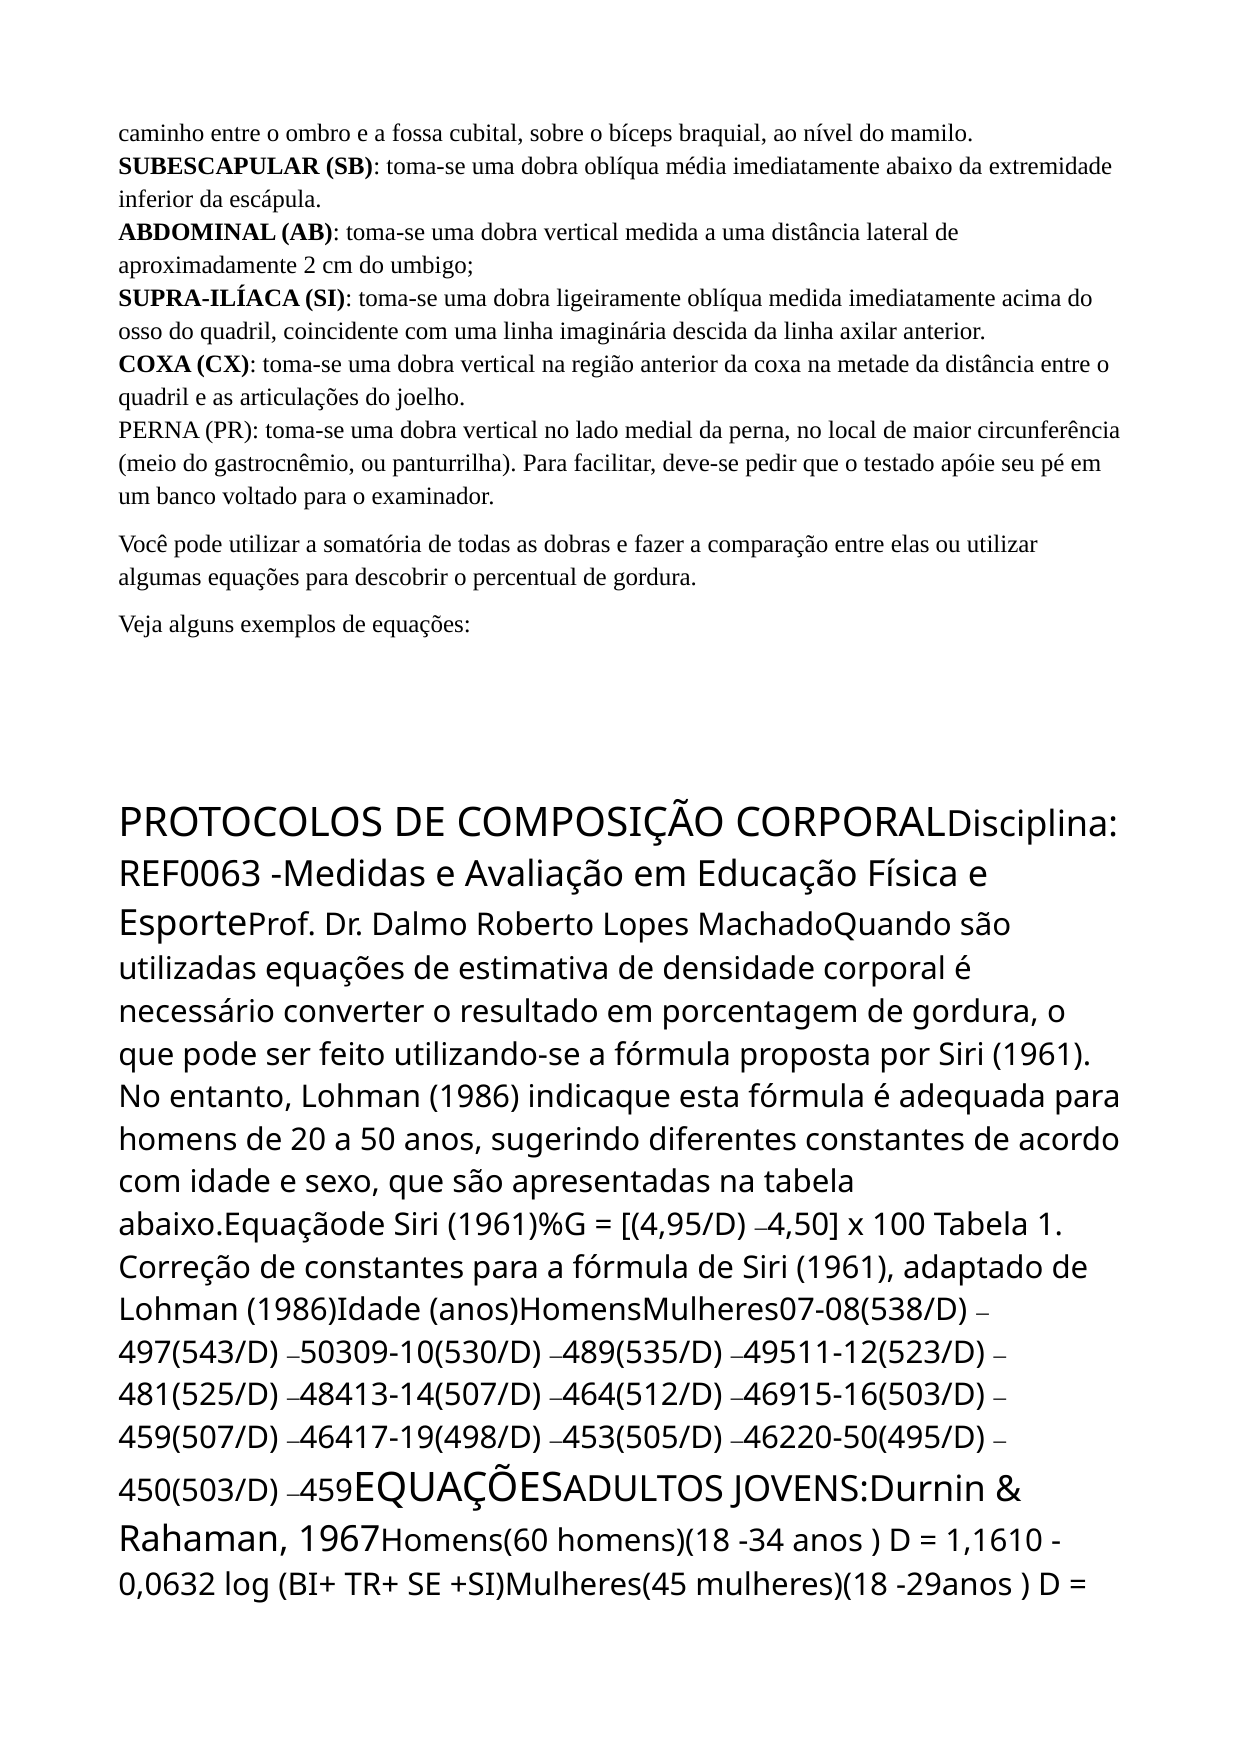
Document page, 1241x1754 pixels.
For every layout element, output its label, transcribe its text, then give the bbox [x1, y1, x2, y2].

text caminho entre o ombro e a fossa cubital, sobre o bíceps braquial, ao nível do mamilo. SUBESCAPULAR (SB): toma-se uma dobra oblíqua média imediatamente abaixo da extremidade inferior da escápula. ABDOMINAL (AB): toma-se uma dobra vertical medida a uma distância lateral de aproximadamente 2 cm do umbigo; SUPRA-ILÍACA (SI): toma-se uma dobra ligeiramente oblíqua medida imediatamente acima do osso do quadril, coincidente com uma linha imaginária descida da linha axilar anterior. COXA (CX): toma-se uma dobra vertical na região anterior da coxa na metade da distância entre o quadril e as articulações do joelho. PERNA (PR): toma-se uma dobra vertical no lado medial da perna, no local de maior circunferência (meio do gastrocnêmio, ou panturrilha). Para facilitar, deve-se pedir que o testado apóie seu pé em um banco voltado para o examinador. [118, 118, 1122, 510]
text Veja alguns exemplos de equações: [118, 609, 1122, 638]
text Você pode utilizar a somatória de todas as dobras e fazer a comparação entre elas ou utilizar algumas equações para descobrir o percentual de gordura. [118, 529, 1122, 591]
text PROTOCOLOS DE COMPOSIÇÃO CORPORALDisciplina: REF0063 -Medidas e Avaliação em Educação Física e EsporteProf. Dr. Dalmo Roberto Lopes MachadoQuando são utilizadas equações de estimativa de densidade corporal é necessário converter o resultado em porcentagem de gordura, o que pode ser feito utilizando-se a fórmula proposta por Siri (1961). No entanto, Lohman (1986) indicaque esta fórmula é adequada para homens de 20 a 50 anos, sugerindo diferentes constantes de acordo com idade e sexo, que são apresentadas na tabela abaixo.Equaçãode Siri (1961)%G = [(4,95/D) –4,50] x 100 Tabela 1. Correção de constantes para a fórmula de Siri (1961), adaptado de Lohman (1986)Idade (anos)HomensMulheres07-08(538/D) –497(543/D) –50309-10(530/D) –489(535/D) –49511-12(523/D) –481(525/D) –48413-14(507/D) –464(512/D) –46915-16(503/D) –459(507/D) –46417-19(498/D) –453(505/D) –46220-50(495/D) –450(503/D) –459EQUAÇÕESADULTOS JOVENS:Durnin & Rahaman, 1967Homens(60 homens)(18 -34 anos ) D = 1,1610 -0,0632 log (BI+ TR+ SE +SI)Mulheres(45 mulheres)(18 -29anos ) D = [118, 793, 1122, 1604]
